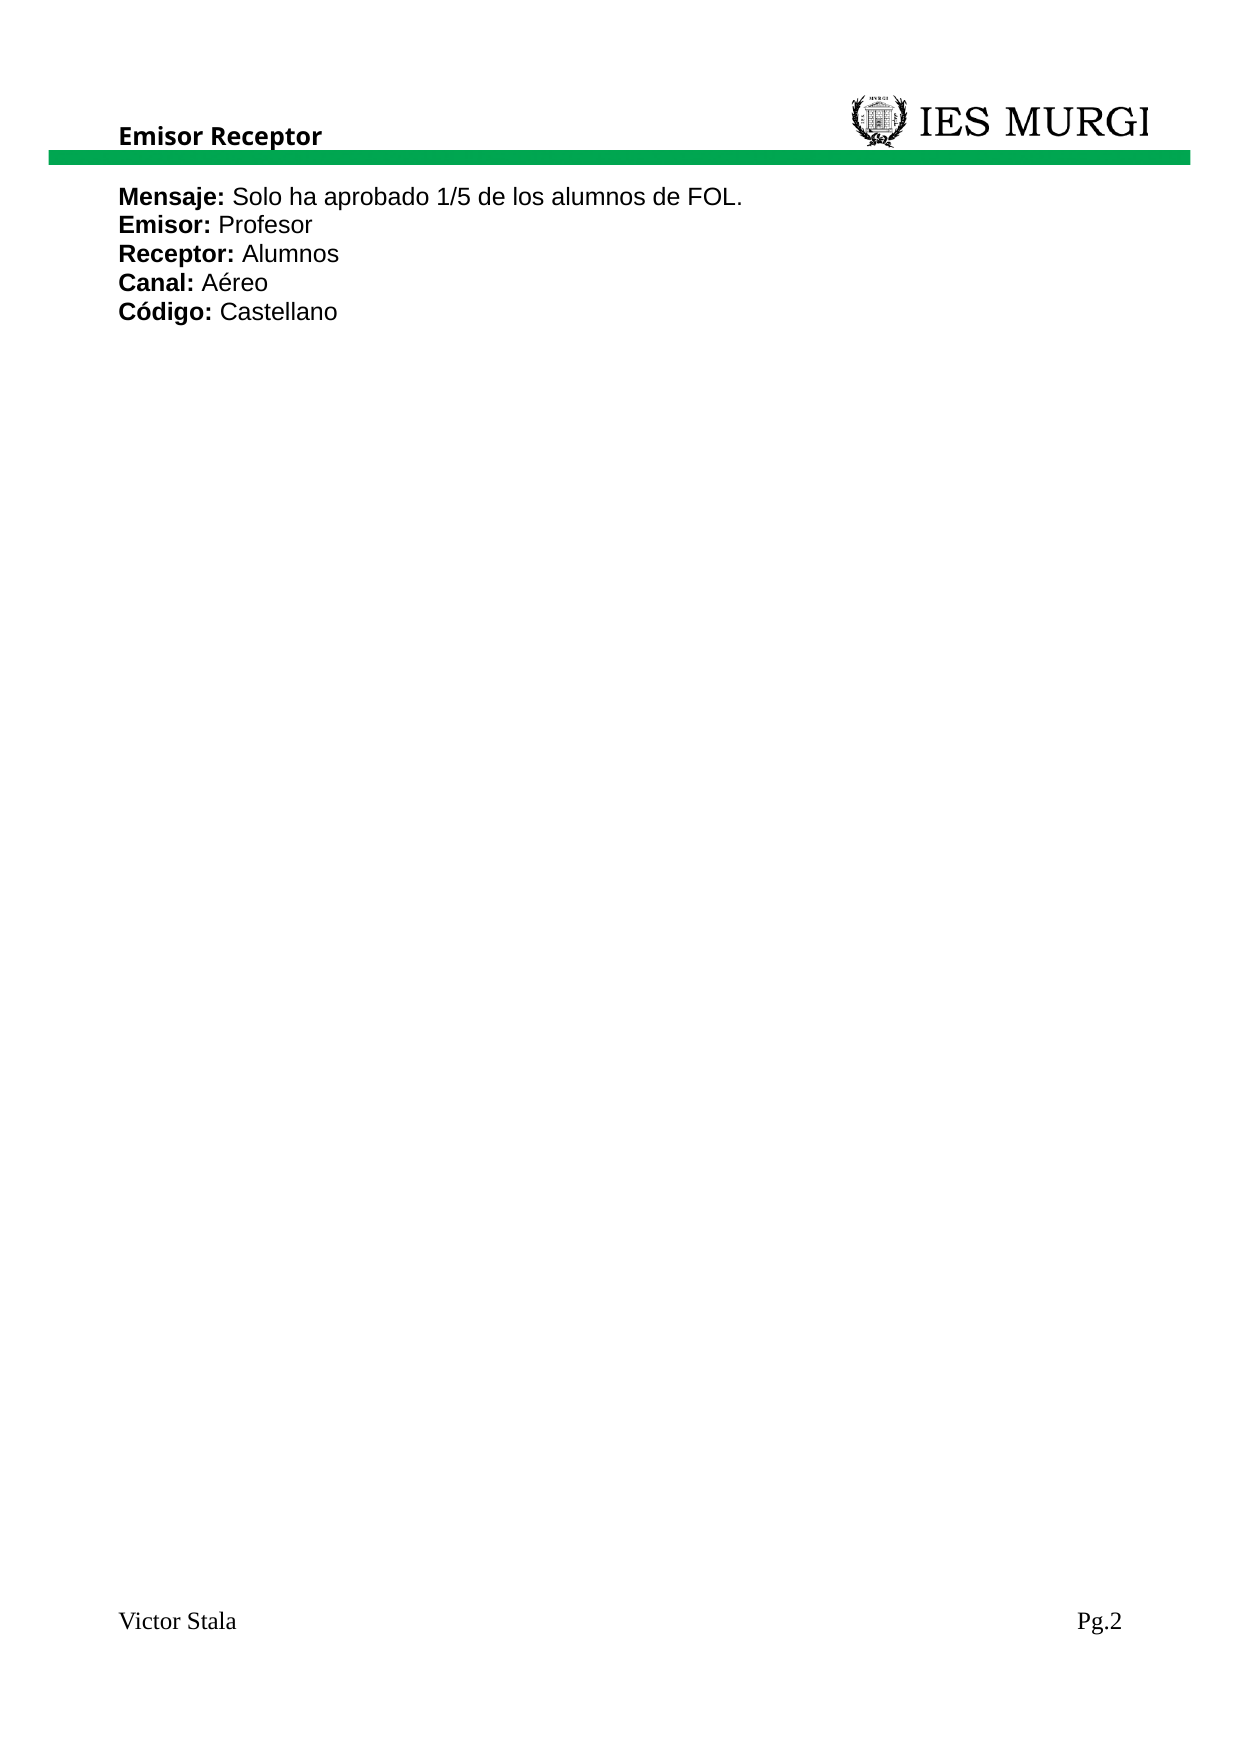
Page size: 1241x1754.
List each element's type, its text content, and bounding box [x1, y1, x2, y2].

picture [48, 92, 1191, 165]
text Canal: Aéreo [118, 268, 1122, 297]
text Mensaje: Solo ha aprobado 1/5 de los alumnos de FOL. [118, 182, 1122, 210]
text Receptor: Alumnos [118, 239, 1122, 268]
text Código: Castellano [118, 297, 1122, 354]
text Emisor: Profesor [118, 210, 1122, 239]
